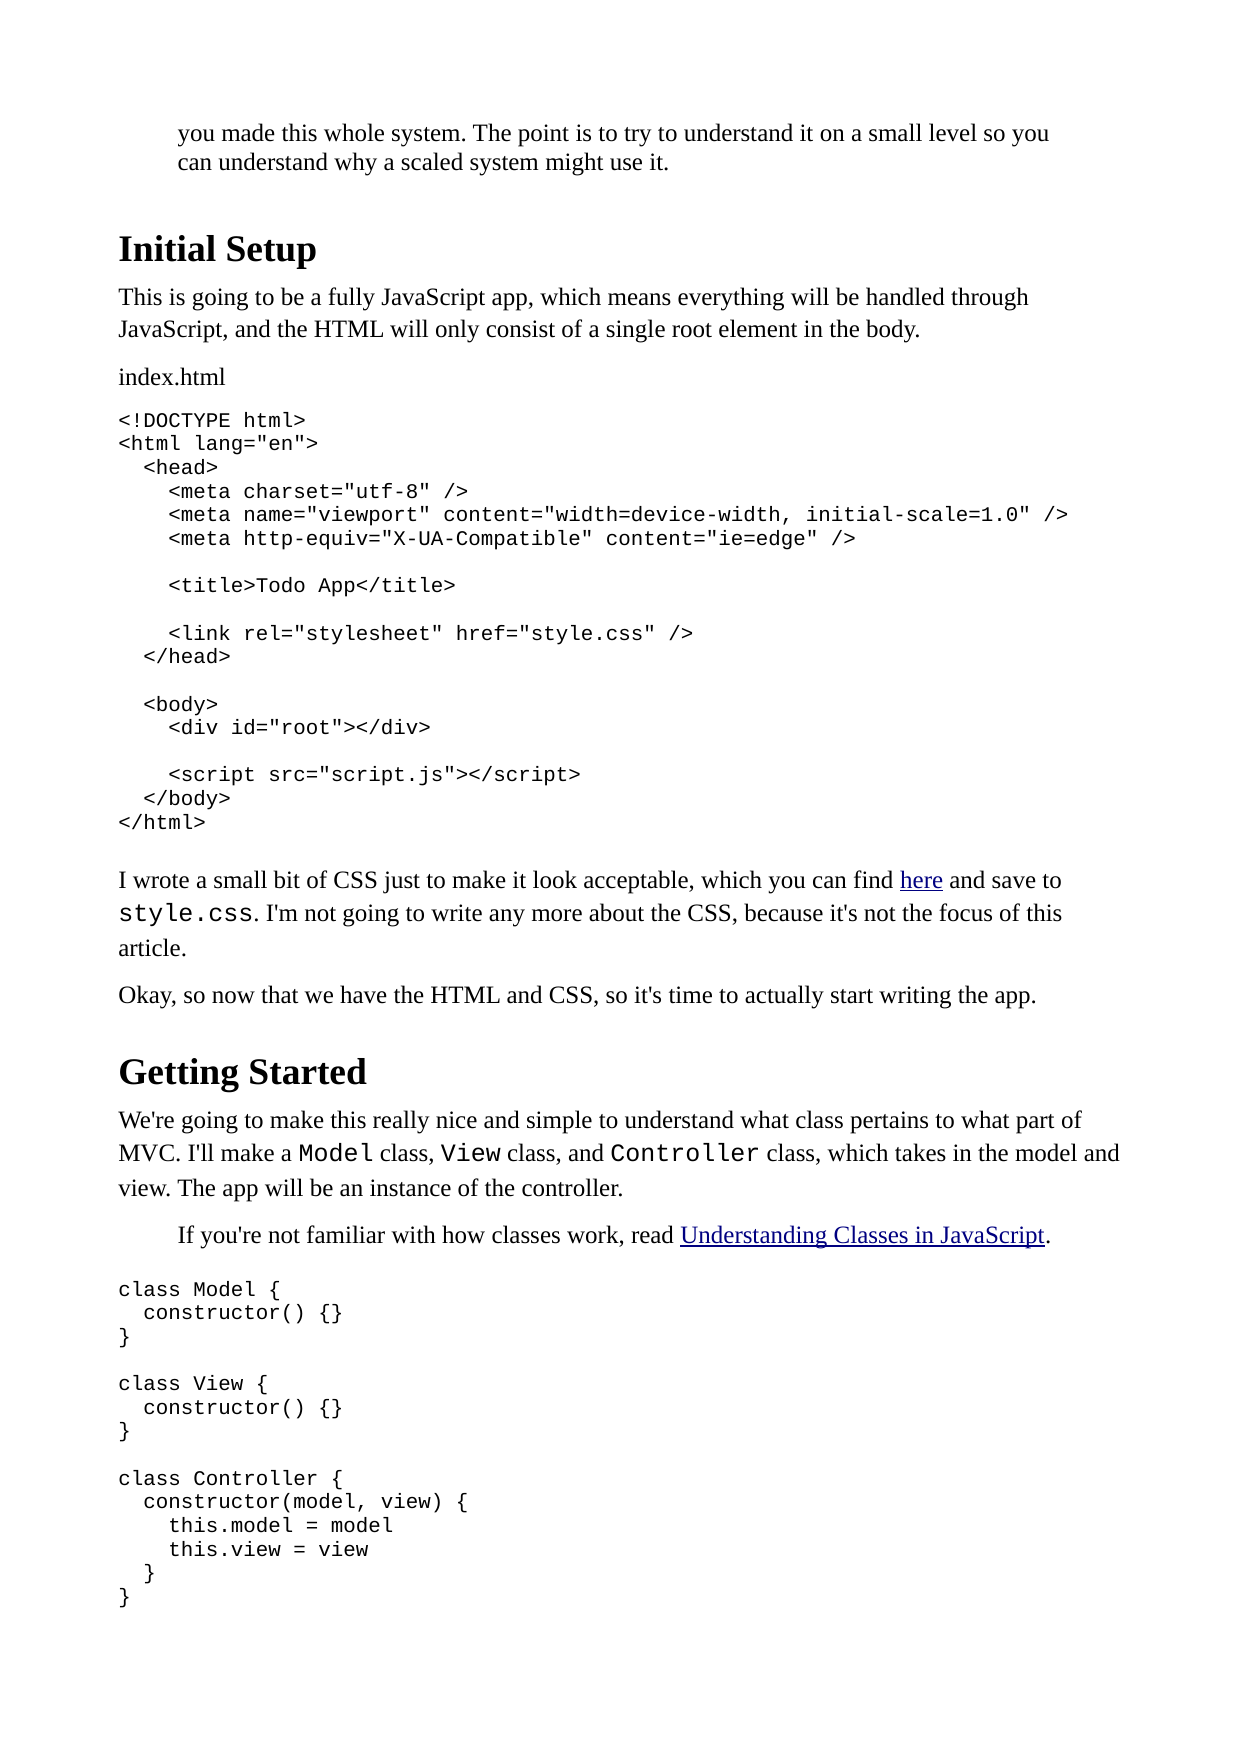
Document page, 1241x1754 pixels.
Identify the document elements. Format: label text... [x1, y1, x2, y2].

subtitle Getting Started [118, 1049, 1122, 1092]
text constructor() {} [118, 1302, 1122, 1326]
text index.html [118, 362, 1122, 391]
text } [118, 1421, 1122, 1444]
text We're going to make this really nice and simple to understand what class pertains to what part of MVC. I'll make a Model class, View class, and Controller class, which takes in the model and view. The app will be an instance of the controller. [118, 1105, 1122, 1202]
text <div id="root"></div> [118, 717, 1122, 741]
text I wrote a small bit of CSS just to make it look acceptable, which you can find here and save to style.css. I'm not going to write any more about the CSS, because it's not the focus of this article. [118, 865, 1122, 962]
text class View { [118, 1373, 1122, 1397]
text This is going to be a fully JavaScript app, which means everything will be handled through JavaScript, and the HTML will only consist of a single root element in the body. [118, 282, 1122, 343]
text this.model = model [118, 1515, 1122, 1539]
text If you're not familiar with how classes work, read Understanding Classes in JavaScript. [177, 1220, 1063, 1249]
text <script src="script.js"></script> [118, 764, 1122, 788]
text constructor(model, view) { [118, 1491, 1122, 1515]
text class Model { [118, 1279, 1122, 1302]
text <html lang="en"> [118, 433, 1122, 457]
text <meta charset="utf-8" /> [118, 481, 1122, 504]
text <!DOCTYPE html> [118, 410, 1122, 433]
text this.view = view [118, 1539, 1122, 1562]
text constructor() {} [118, 1397, 1122, 1421]
text } [118, 1586, 1122, 1610]
text <body> [118, 693, 1122, 717]
text class Controller { [118, 1468, 1122, 1491]
subtitle Initial Setup [118, 226, 1122, 269]
text <title>Todo App</title> [118, 575, 1122, 599]
text <link rel="stylesheet" href="style.css" /> [118, 623, 1122, 646]
text </html> [118, 812, 1122, 835]
text </head> [118, 646, 1122, 670]
text } [118, 1562, 1122, 1586]
text } [118, 1326, 1122, 1349]
text you made this whole system. The point is to try to understand it on a small level so you can understand why a scaled system might use it. [177, 118, 1063, 176]
text <head> [118, 457, 1122, 481]
text </body> [118, 788, 1122, 812]
text <meta name="viewport" content="width=device-width, initial-scale=1.0" /> [118, 504, 1122, 528]
text Okay, so now that we have the HTML and CSS, so it's time to actually start writing the app. [118, 981, 1122, 1009]
text <meta http-equiv="X-UA-Compatible" content="ie=edge" /> [118, 528, 1122, 552]
